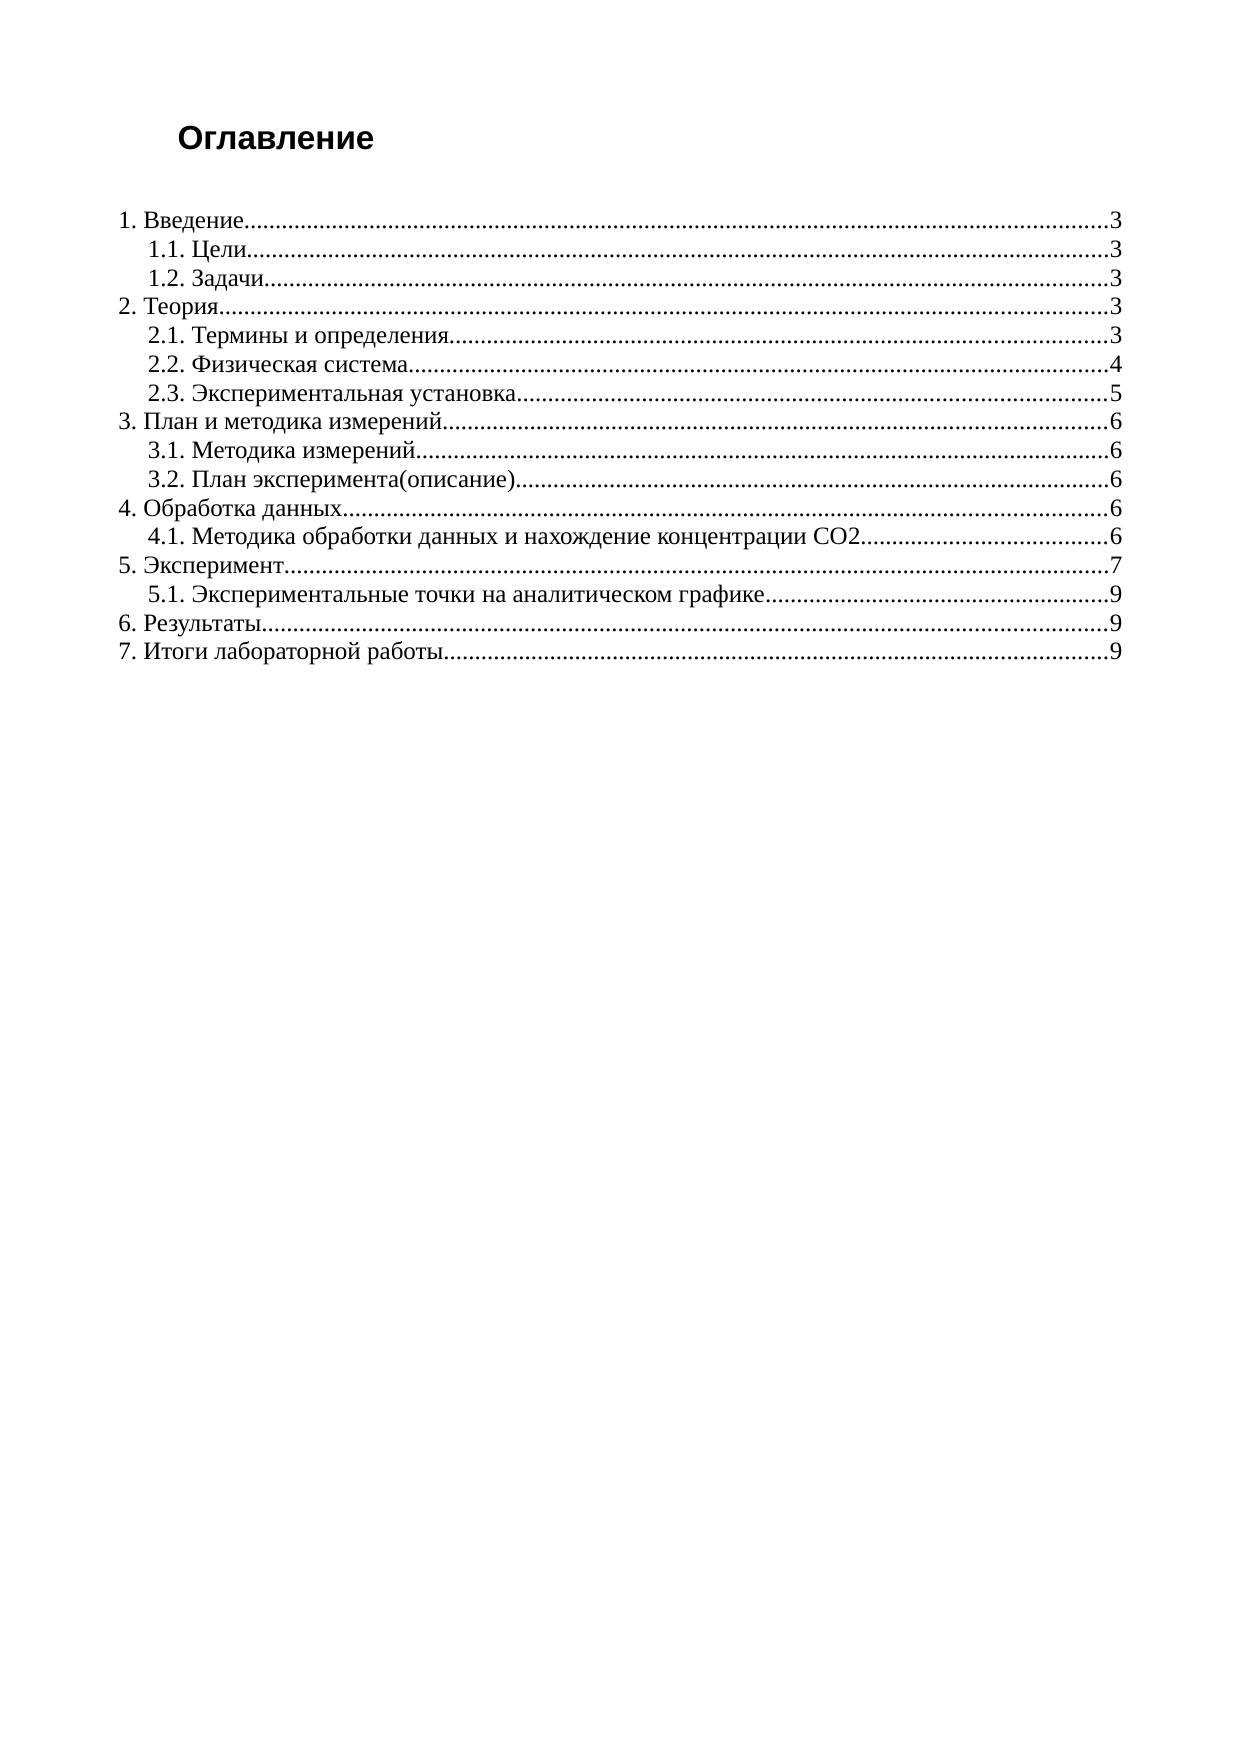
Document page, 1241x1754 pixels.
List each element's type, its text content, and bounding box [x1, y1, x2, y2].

text 2. Теория 3 [118, 291, 1122, 320]
text 3.1. Методика измерений 6 [148, 435, 1122, 464]
text 2.1. Термины и определения 3 [148, 320, 1122, 349]
text 1.1. Цели 3 [148, 234, 1122, 263]
subtitle Оглавление [118, 118, 1122, 157]
text 3.2. План эксперимента(описание) 6 [148, 464, 1122, 493]
text 6. Результаты 9 [118, 608, 1122, 636]
text 2.2. Физическая система 4 [148, 349, 1122, 378]
text 4. Обработка данных 6 [118, 493, 1122, 521]
text 2.3. Экспериментальная установка 5 [148, 378, 1122, 406]
text 5.1. Экспериментальные точки на аналитическом графике 9 [148, 579, 1122, 608]
text 1. Введение 3 [118, 205, 1122, 234]
text 4.1. Методика обработки данных и нахождение концентрации CO2 6 [148, 521, 1122, 550]
text 5. Эксперимент 7 [118, 550, 1122, 579]
text 3. План и методика измерений 6 [118, 406, 1122, 435]
text 1.2. Задачи 3 [148, 263, 1122, 291]
text 7. Итоги лабораторной работы 9 [118, 636, 1122, 665]
